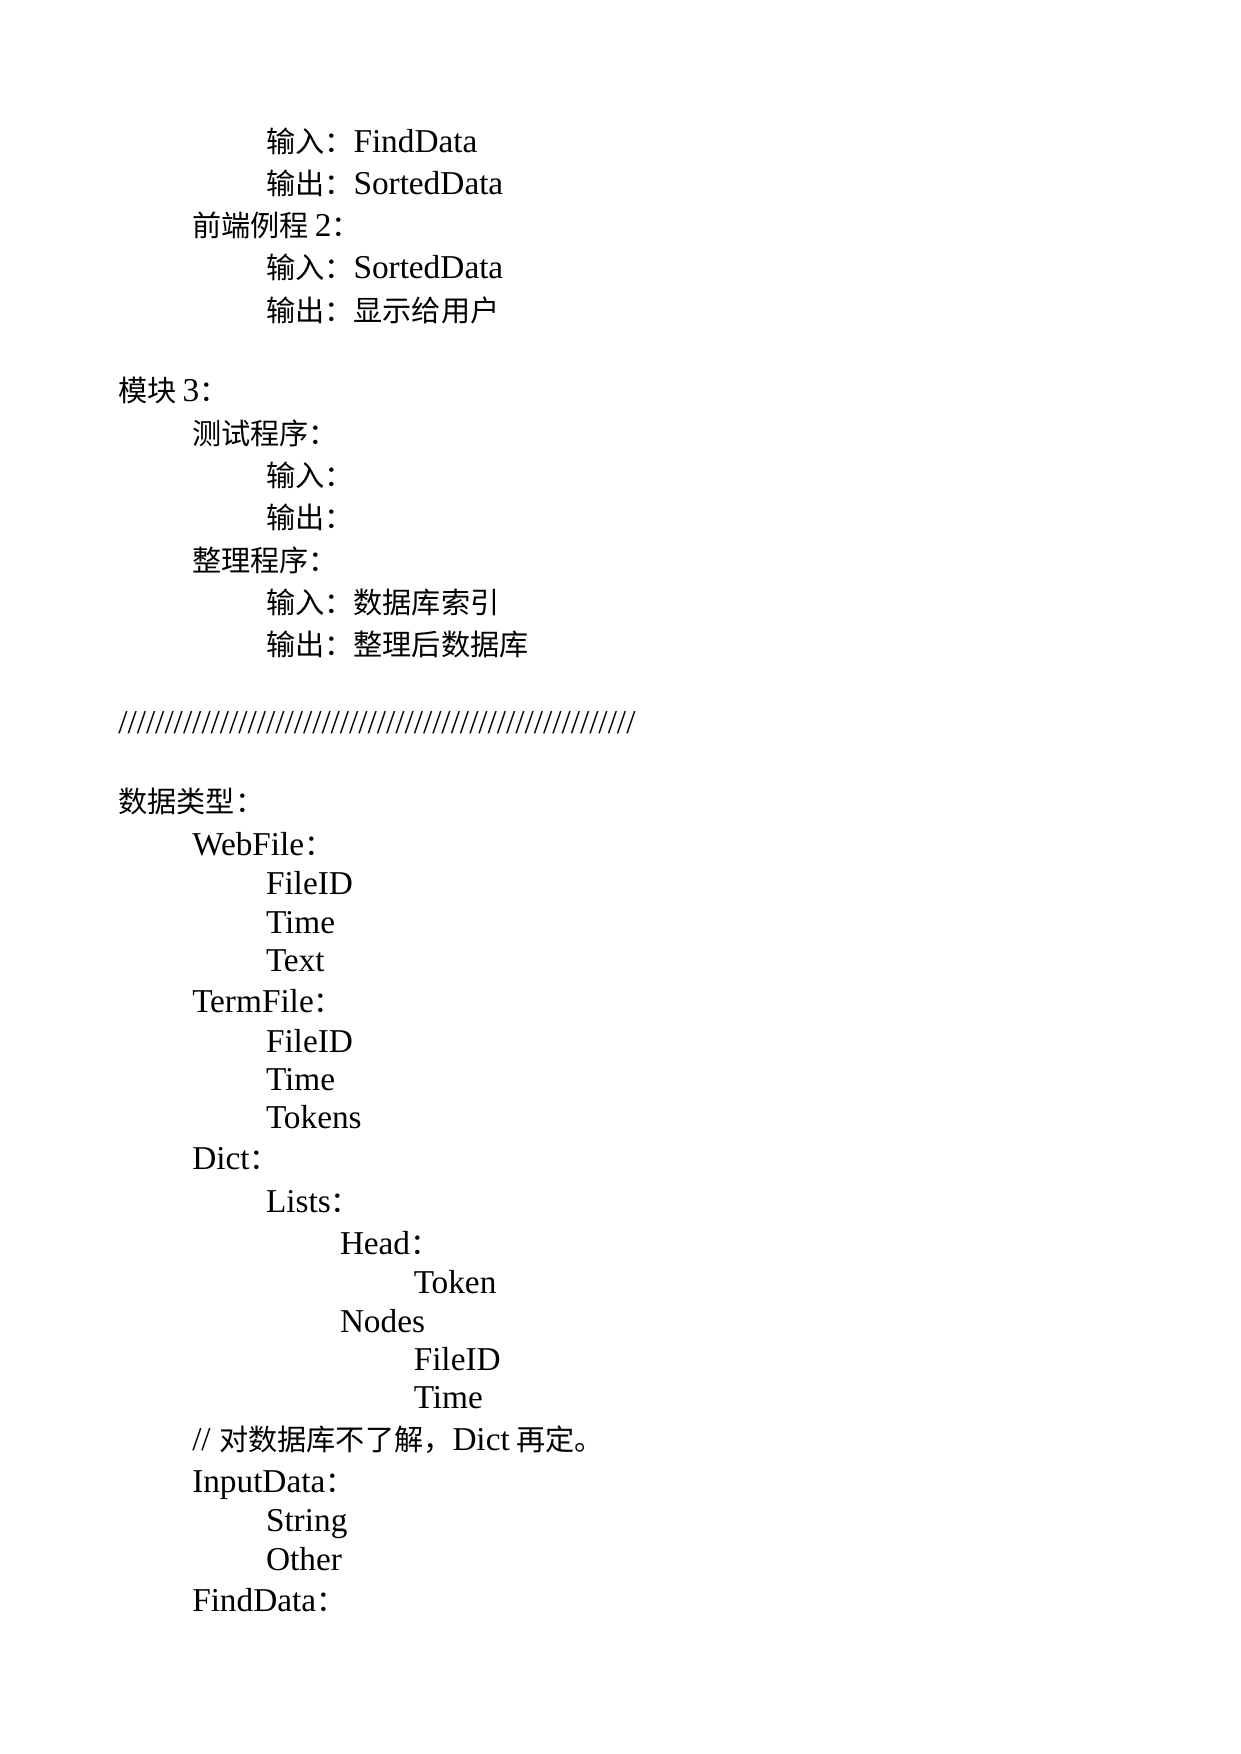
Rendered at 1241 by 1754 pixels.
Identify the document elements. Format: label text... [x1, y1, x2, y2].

text 模块3： [118, 368, 1122, 410]
text FindData： [118, 1577, 1122, 1619]
text 整理程序： [118, 537, 1122, 579]
text FileID [118, 1021, 1122, 1059]
text 输入：SortedData [118, 245, 1122, 287]
text Text [118, 940, 1122, 978]
text 输出：SortedData [118, 160, 1122, 203]
text InputData： [118, 1458, 1122, 1501]
text 输入：数据库索引 [118, 579, 1122, 622]
text Dict： [118, 1136, 1122, 1178]
text 输入：FindData [118, 118, 1122, 160]
text Time [118, 902, 1122, 940]
text Lists： [118, 1178, 1122, 1220]
text Tokens [118, 1097, 1122, 1136]
text FileID [118, 1339, 1122, 1378]
text 数据类型： [118, 779, 1122, 821]
text //////////////////////////////////////////////////////// [118, 702, 1122, 741]
text TermFile： [118, 978, 1122, 1021]
text Nodes [118, 1301, 1122, 1339]
text // 对数据库不了解，Dict再定。 [118, 1416, 1122, 1458]
text 前端例程2： [118, 203, 1122, 245]
text FileID [118, 863, 1122, 902]
text Head： [118, 1220, 1122, 1263]
text Time [118, 1059, 1122, 1097]
text 输出： [118, 495, 1122, 537]
text WebFile： [118, 821, 1122, 863]
text 输出：显示给用户 [118, 287, 1122, 329]
text 输出：整理后数据库 [118, 622, 1122, 664]
text String [118, 1501, 1122, 1539]
text 测试程序： [118, 410, 1122, 452]
text 输入： [118, 452, 1122, 495]
text Time [118, 1378, 1122, 1416]
text Token [118, 1263, 1122, 1301]
text Other [118, 1539, 1122, 1577]
